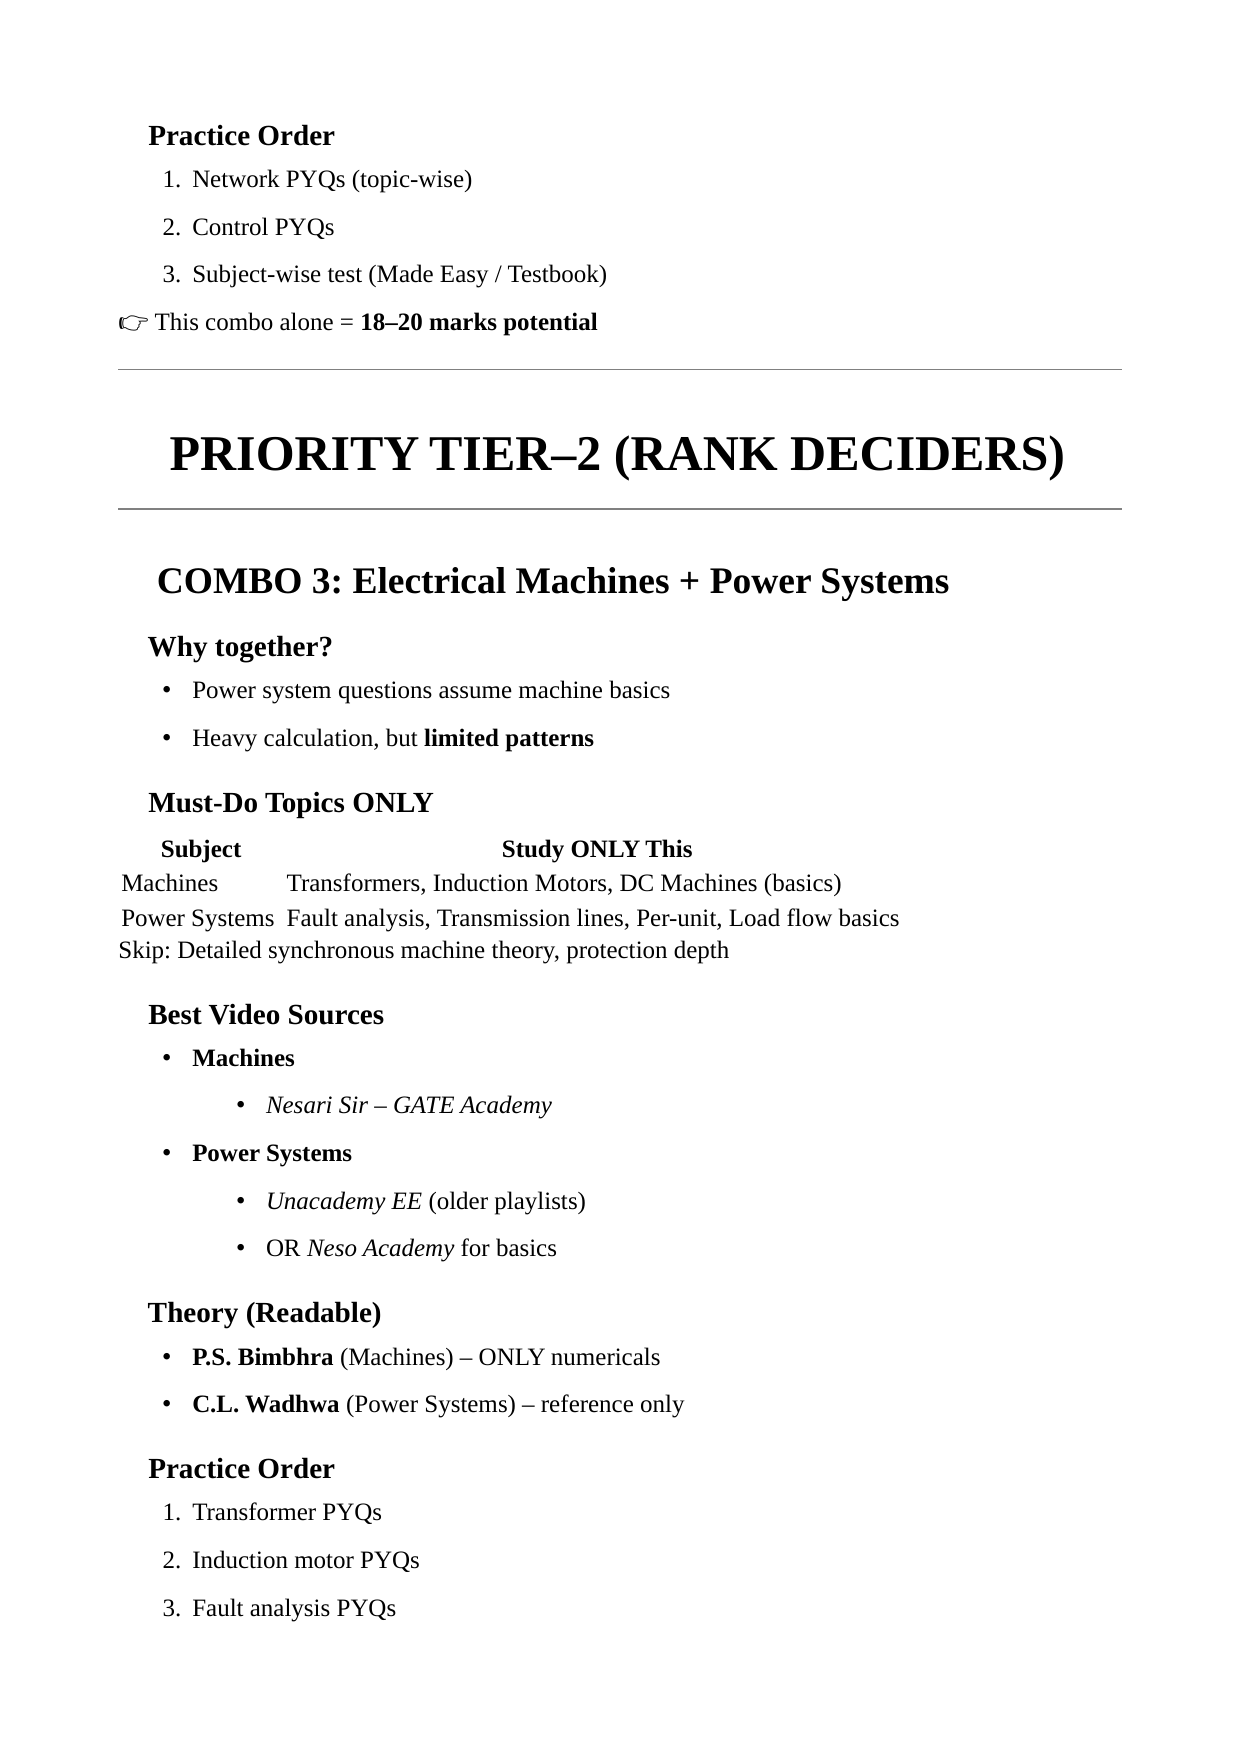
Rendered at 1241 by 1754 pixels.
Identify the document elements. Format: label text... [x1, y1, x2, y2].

list Nesari Sir – GATE Academy [236, 1091, 1122, 1119]
table_cell Fault analysis, Transmission lines, Per-unit, Load flow basics [284, 900, 910, 935]
subtitle 🧪 Practice Order [118, 118, 1122, 152]
list Machines [162, 1043, 1122, 1072]
subtitle 🔵 COMBO 3: Electrical Machines + Power Systems [118, 559, 1122, 602]
list Induction motor PYQs [162, 1545, 1122, 1574]
table_cell Power Systems [118, 900, 283, 935]
list Transformer PYQs [162, 1497, 1122, 1526]
list Power Systems [162, 1138, 1122, 1167]
list Heavy calculation, but limited patterns [162, 723, 1122, 752]
table_header Subject [118, 831, 283, 866]
list P.S. Bimbhra (Machines) – ONLY numericals [162, 1342, 1122, 1370]
list Network PYQs (topic-wise) [162, 164, 1122, 193]
text 👉 This combo alone = 18–20 marks potential [118, 307, 1122, 336]
subtitle 🧪 Practice Order [118, 1451, 1122, 1485]
table_cell Transformers, Induction Motors, DC Machines (basics) [284, 866, 910, 900]
text Skip: Detailed synchronous machine theory, protection depth [118, 935, 1122, 963]
list Unacademy EE (older playlists) [236, 1186, 1122, 1214]
list Fault analysis PYQs [162, 1593, 1122, 1621]
list Subject-wise test (Made Easy / Testbook) [162, 259, 1122, 288]
list Control PYQs [162, 212, 1122, 241]
table_cell Machines [118, 866, 283, 900]
list OR Neso Academy for basics [236, 1233, 1122, 1262]
subtitle ✅ Why together? [118, 629, 1122, 663]
subtitle 🥈 PRIORITY TIER–2 (RANK DECIDERS) [118, 424, 1122, 481]
subtitle 📘 Theory (Readable) [118, 1296, 1122, 1329]
subtitle 🎥 Best Video Sources [118, 997, 1122, 1031]
list C.L. Wadhwa (Power Systems) – reference only [162, 1389, 1122, 1418]
list Power system questions assume machine basics [162, 675, 1122, 704]
table_header Study ONLY This [284, 831, 910, 866]
subtitle 📌 Must-Do Topics ONLY [118, 785, 1122, 818]
